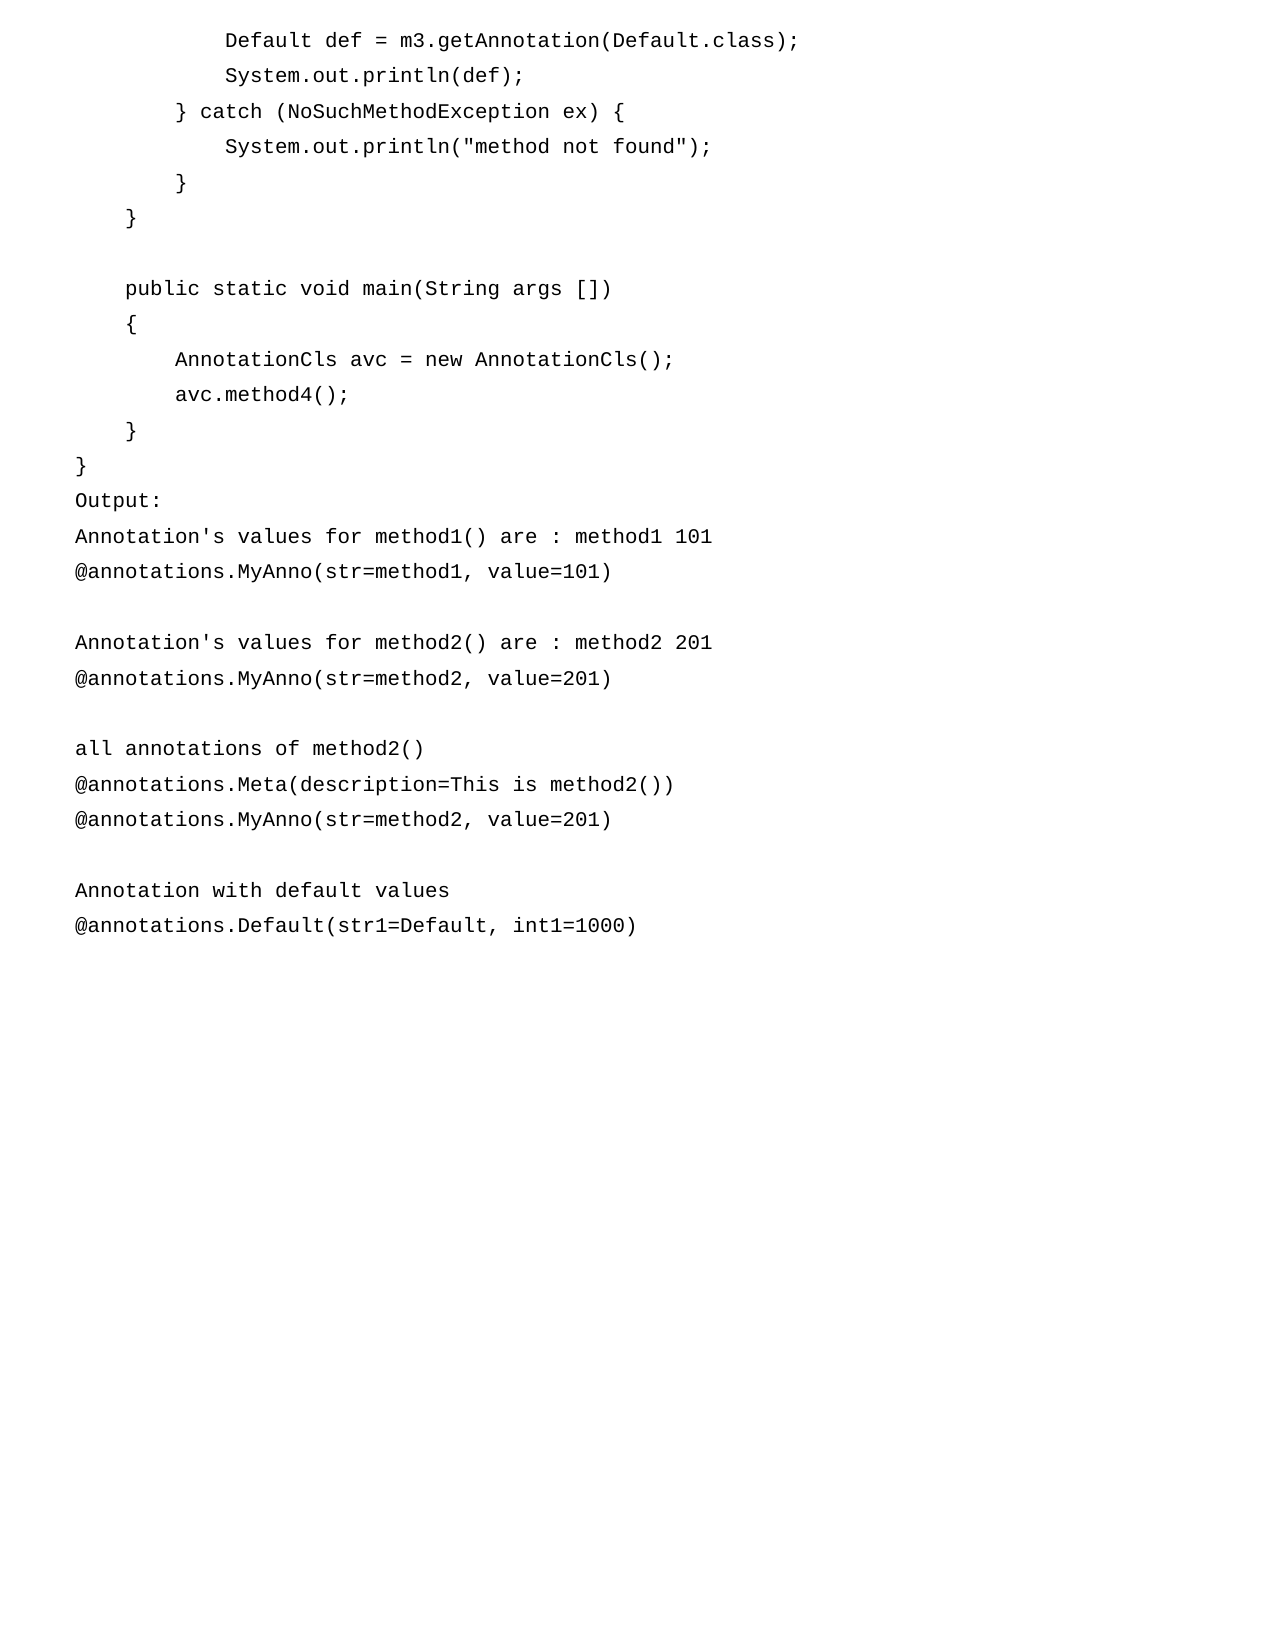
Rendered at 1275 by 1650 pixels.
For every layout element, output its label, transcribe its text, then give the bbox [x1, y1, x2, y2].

text } [75, 207, 1245, 231]
text } [75, 172, 1245, 195]
text AnnotationCls avc = new AnnotationCls(); [75, 349, 1245, 372]
text System.out.println(def); [75, 65, 1245, 89]
text } [75, 419, 1245, 443]
text } catch (NoSuchMethodException ex) { [75, 101, 1245, 124]
text @annotations.MyAnno(str=method1, value=101) [75, 561, 1245, 585]
text { [75, 313, 1245, 337]
text } [75, 455, 1245, 479]
text avc.method4(); [75, 384, 1245, 408]
text @annotations.MyAnno(str=method2, value=201) [75, 667, 1245, 691]
text public static void main(String args []) [75, 278, 1245, 302]
text Annotation's values for method1() are : method1 101 [75, 526, 1245, 549]
text @annotations.MyAnno(str=method2, value=201) [75, 809, 1245, 833]
text @annotations.Meta(description=This is method2()) [75, 774, 1245, 797]
text all annotations of method2() [75, 738, 1245, 762]
text System.out.println("method not found"); [75, 136, 1245, 160]
text Annotation's values for method2() are : method2 201 [75, 632, 1245, 656]
text Output: [75, 490, 1245, 514]
text Annotation with default values [75, 880, 1245, 904]
text Default def = m3.getAnnotation(Default.class); [75, 30, 1245, 54]
text @annotations.Default(str1=Default, int1=1000) [75, 915, 1245, 939]
